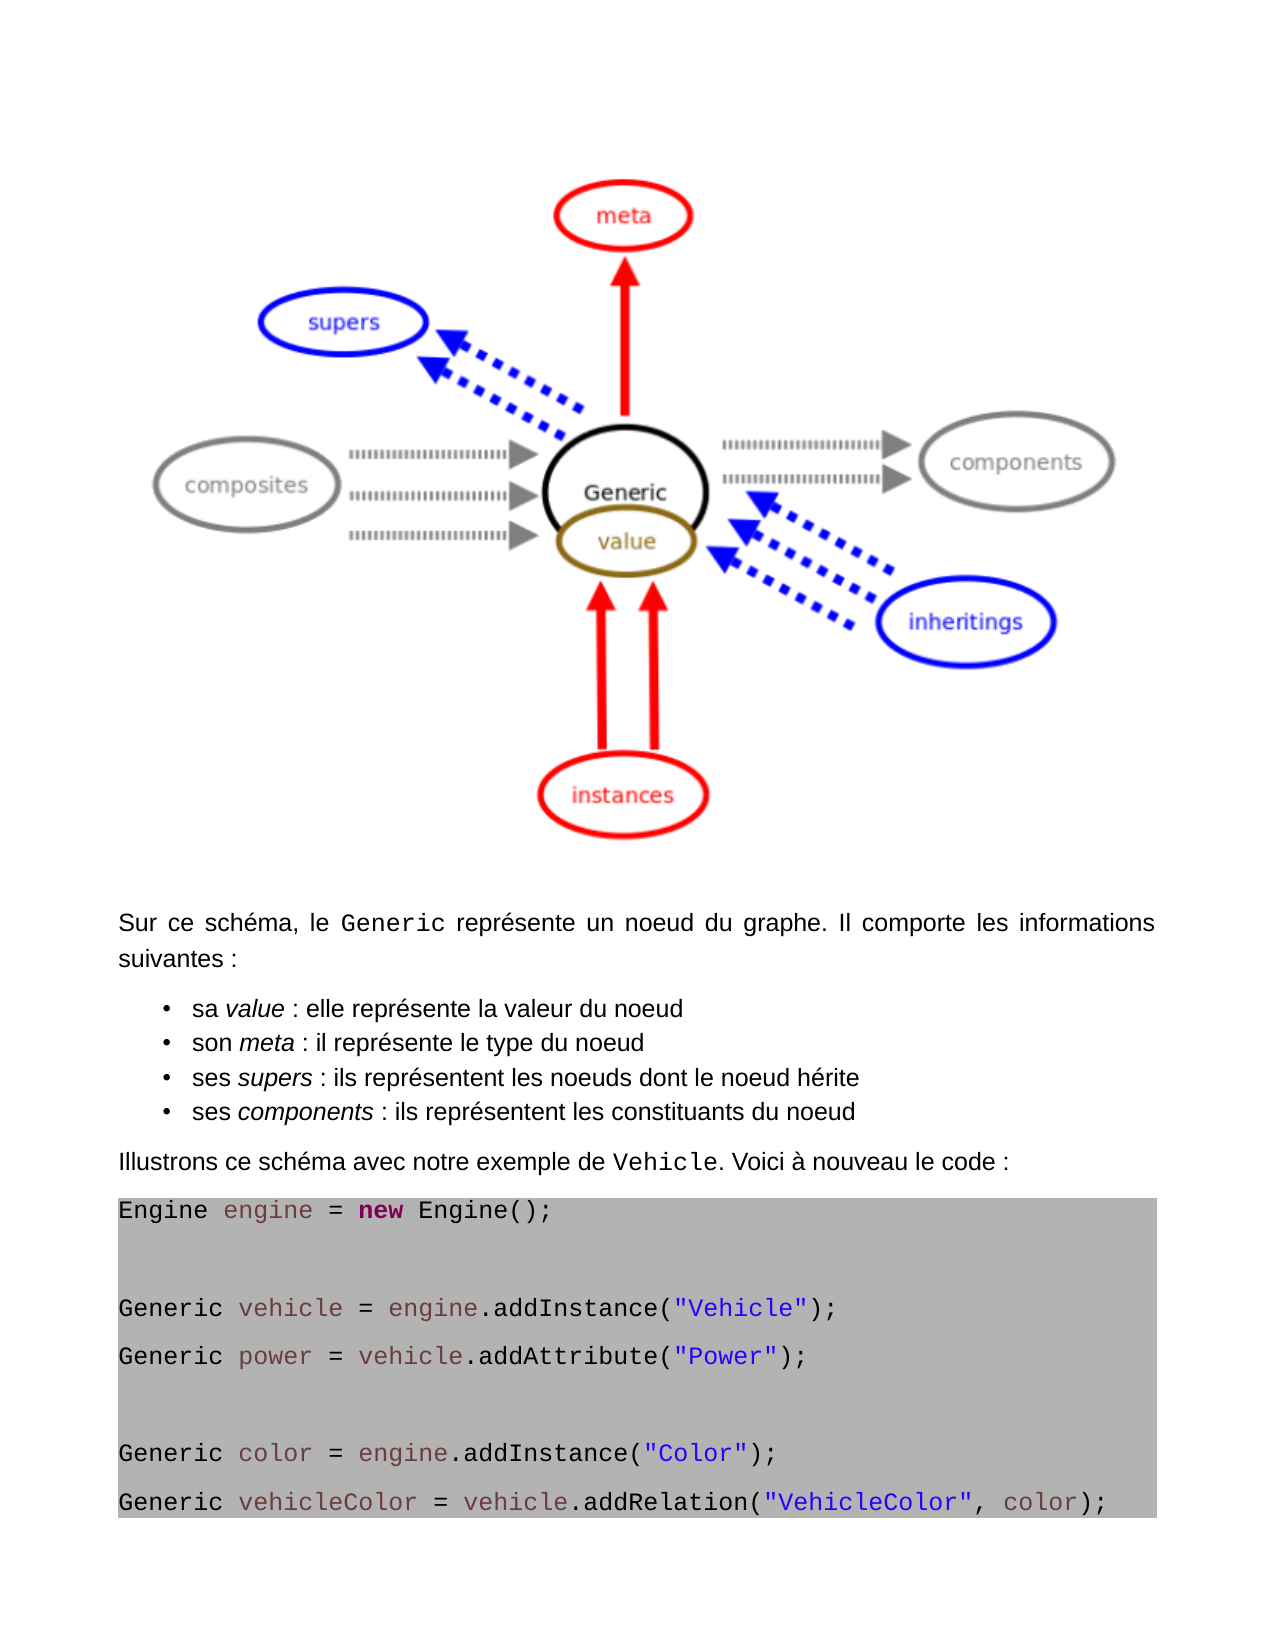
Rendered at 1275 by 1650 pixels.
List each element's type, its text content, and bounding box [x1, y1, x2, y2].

text Generic vehicle = engine.addInstance("Vehicle"); [118, 1295, 1157, 1323]
text Sur ce schéma, le Generic représente un noeud du graphe. Il comporte les informations suivantes : [118, 908, 1157, 973]
picture [144, 167, 1131, 853]
list ses components : ils représentent les constituants du noeud [162, 1097, 1157, 1126]
text Illustrons ce schéma avec notre exemple de Vehicle. Voici à nouveau le code : [118, 1146, 1157, 1177]
list sa value : elle représente la valeur du noeud [162, 993, 1157, 1022]
list ses supers : ils représentent les noeuds dont le noeud hérite [162, 1063, 1157, 1092]
list son meta : il représente le type du noeud [162, 1028, 1157, 1057]
text Engine engine = new Engine(); [118, 1198, 1157, 1226]
text Generic vehicleColor = vehicle.addRelation("VehicleColor", color); [118, 1489, 1157, 1518]
text Generic power = vehicle.addAttribute("Power"); [118, 1344, 1157, 1372]
text Generic color = engine.addInstance("Color"); [118, 1441, 1157, 1469]
